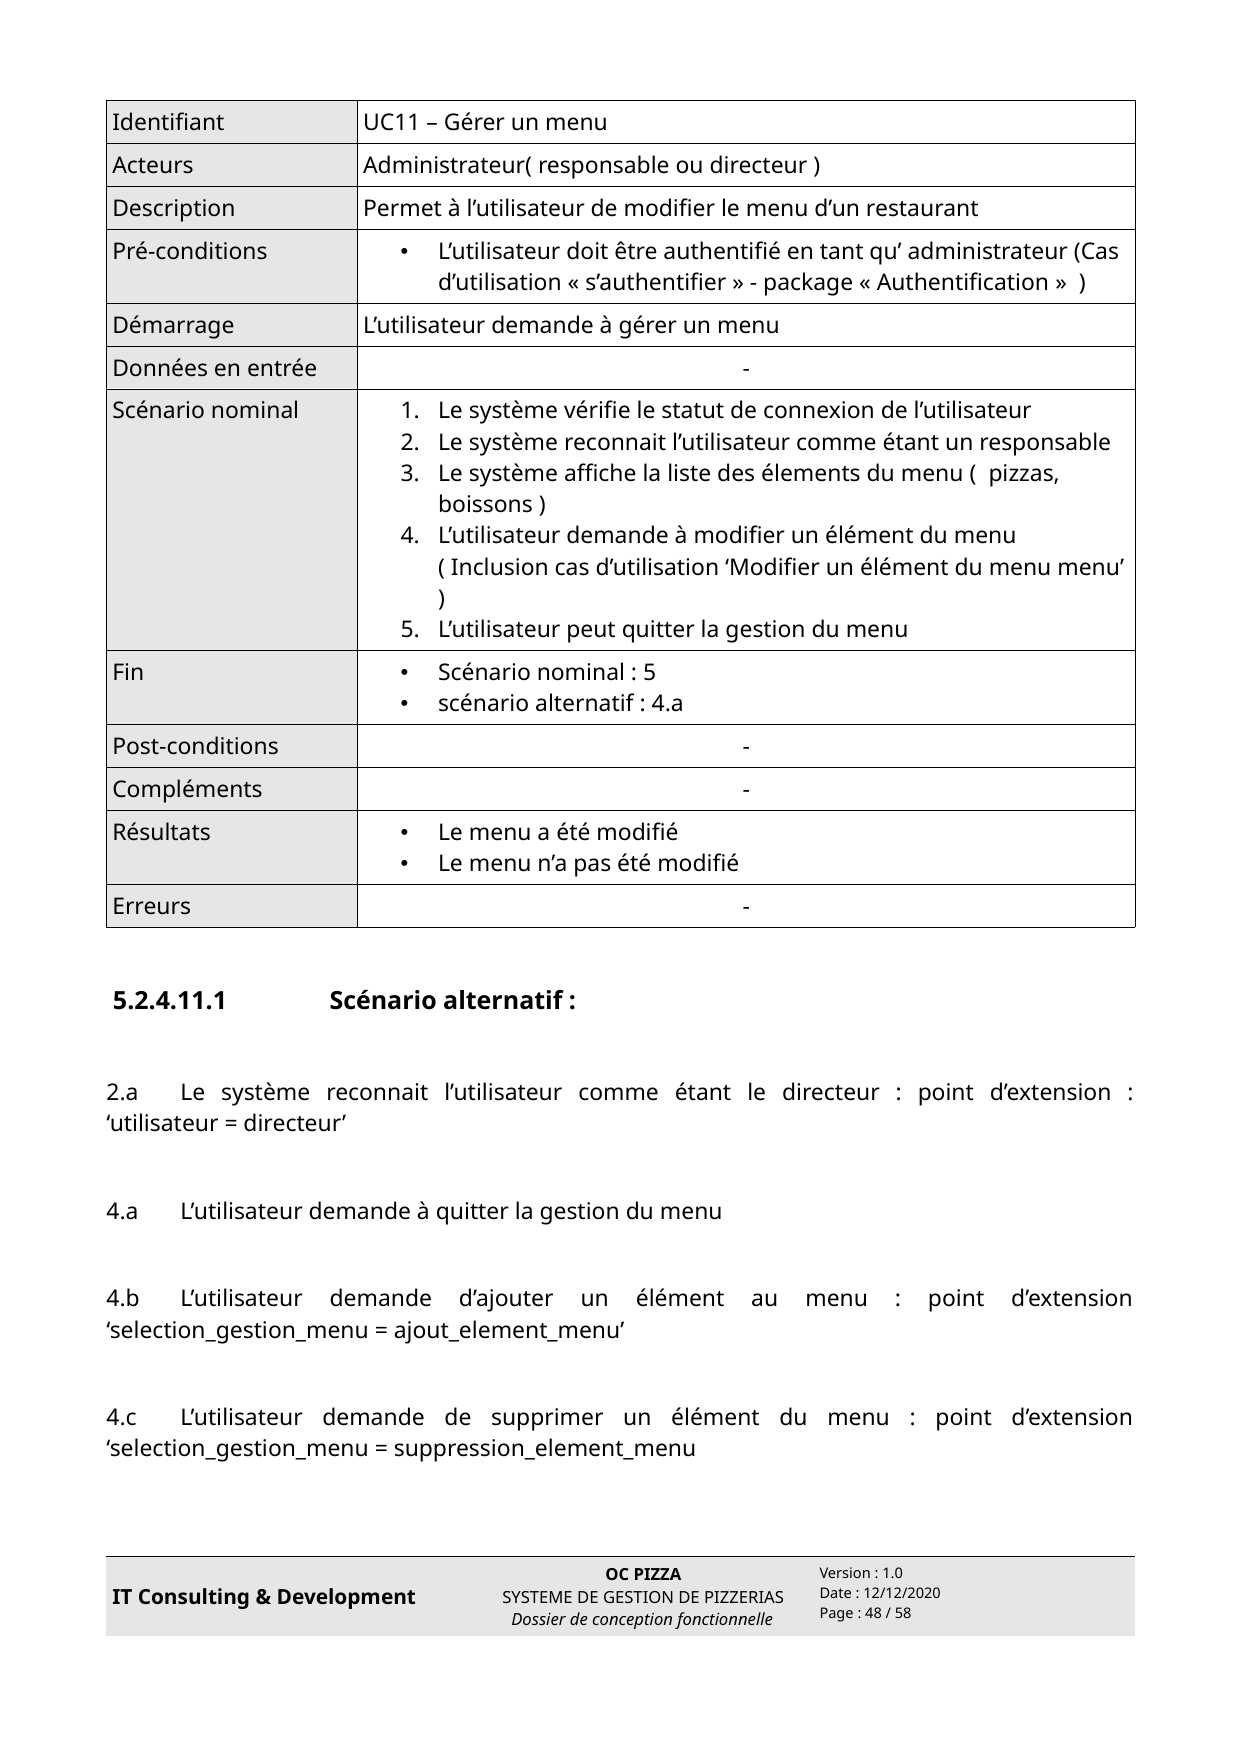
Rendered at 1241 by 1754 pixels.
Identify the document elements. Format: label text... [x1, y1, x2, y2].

table_cell Résultats [107, 811, 357, 884]
table_cell L’utilisateur demande à gérer un menu [358, 304, 1135, 346]
table_header Identifiant [107, 101, 357, 143]
table_cell Le système vérifie le statut de connexion de l’utilisateur Le système reconnait l’utilisateur comme étant un responsable Le système affiche la liste des élements du menu ( pizzas, boissons ) L’utilisateur demande à modifier un élément du menu ( Inclusion cas d’utilisation ‘Modifier un élément du menu menu’ ) L’utilisateur peut quitter la gestion du menu [358, 390, 1135, 650]
text 4.a L’utilisateur demande à quitter la gestion du menu [106, 1195, 1134, 1226]
table_cell L’utilisateur doit être authentifié en tant qu’ administrateur (Cas d’utilisation « s’authentifier » - package « Authentification » ) [358, 230, 1135, 303]
table_cell Compléments [107, 768, 357, 810]
table_cell Le menu a été modifié Le menu n’a pas été modifié [358, 811, 1135, 884]
table_cell Scénario nominal : 5 scénario alternatif : 4.a [358, 651, 1135, 724]
table_cell - [358, 885, 1135, 927]
table_cell Acteurs [107, 144, 357, 186]
table_header UC11 – Gérer un menu [358, 101, 1135, 143]
table_cell Données en entrée [107, 347, 357, 388]
table_cell - [358, 347, 1135, 388]
text 4.b L’utilisateur demande d’ajouter un élément au menu : point d’extension ‘selection_gestion_menu = ajout_element_menu’ [106, 1282, 1134, 1345]
table_cell Scénario nominal [107, 390, 357, 650]
table_cell Post-conditions [107, 725, 357, 767]
table_cell Description [107, 187, 357, 229]
table_cell Fin [107, 651, 357, 724]
text 4.c L’utilisateur demande de supprimer un élément du menu : point d’extension ‘selection_gestion_menu = suppression_element_menu [106, 1401, 1134, 1464]
table_cell Démarrage [107, 304, 357, 346]
table_cell - [358, 725, 1135, 767]
table_cell - [358, 768, 1135, 810]
table_cell Pré-conditions [107, 230, 357, 303]
table_cell Permet à l’utilisateur de modifier le menu d’un restaurant [358, 187, 1135, 229]
table_cell Administrateur( responsable ou directeur ) [358, 144, 1135, 186]
table_cell Erreurs [107, 885, 357, 927]
text 2.a Le système reconnait l’utilisateur comme étant le directeur : point d’extension : ‘utilisateur = directeur’ [106, 1076, 1134, 1139]
subtitle Scénario alternatif : [106, 983, 1134, 1017]
